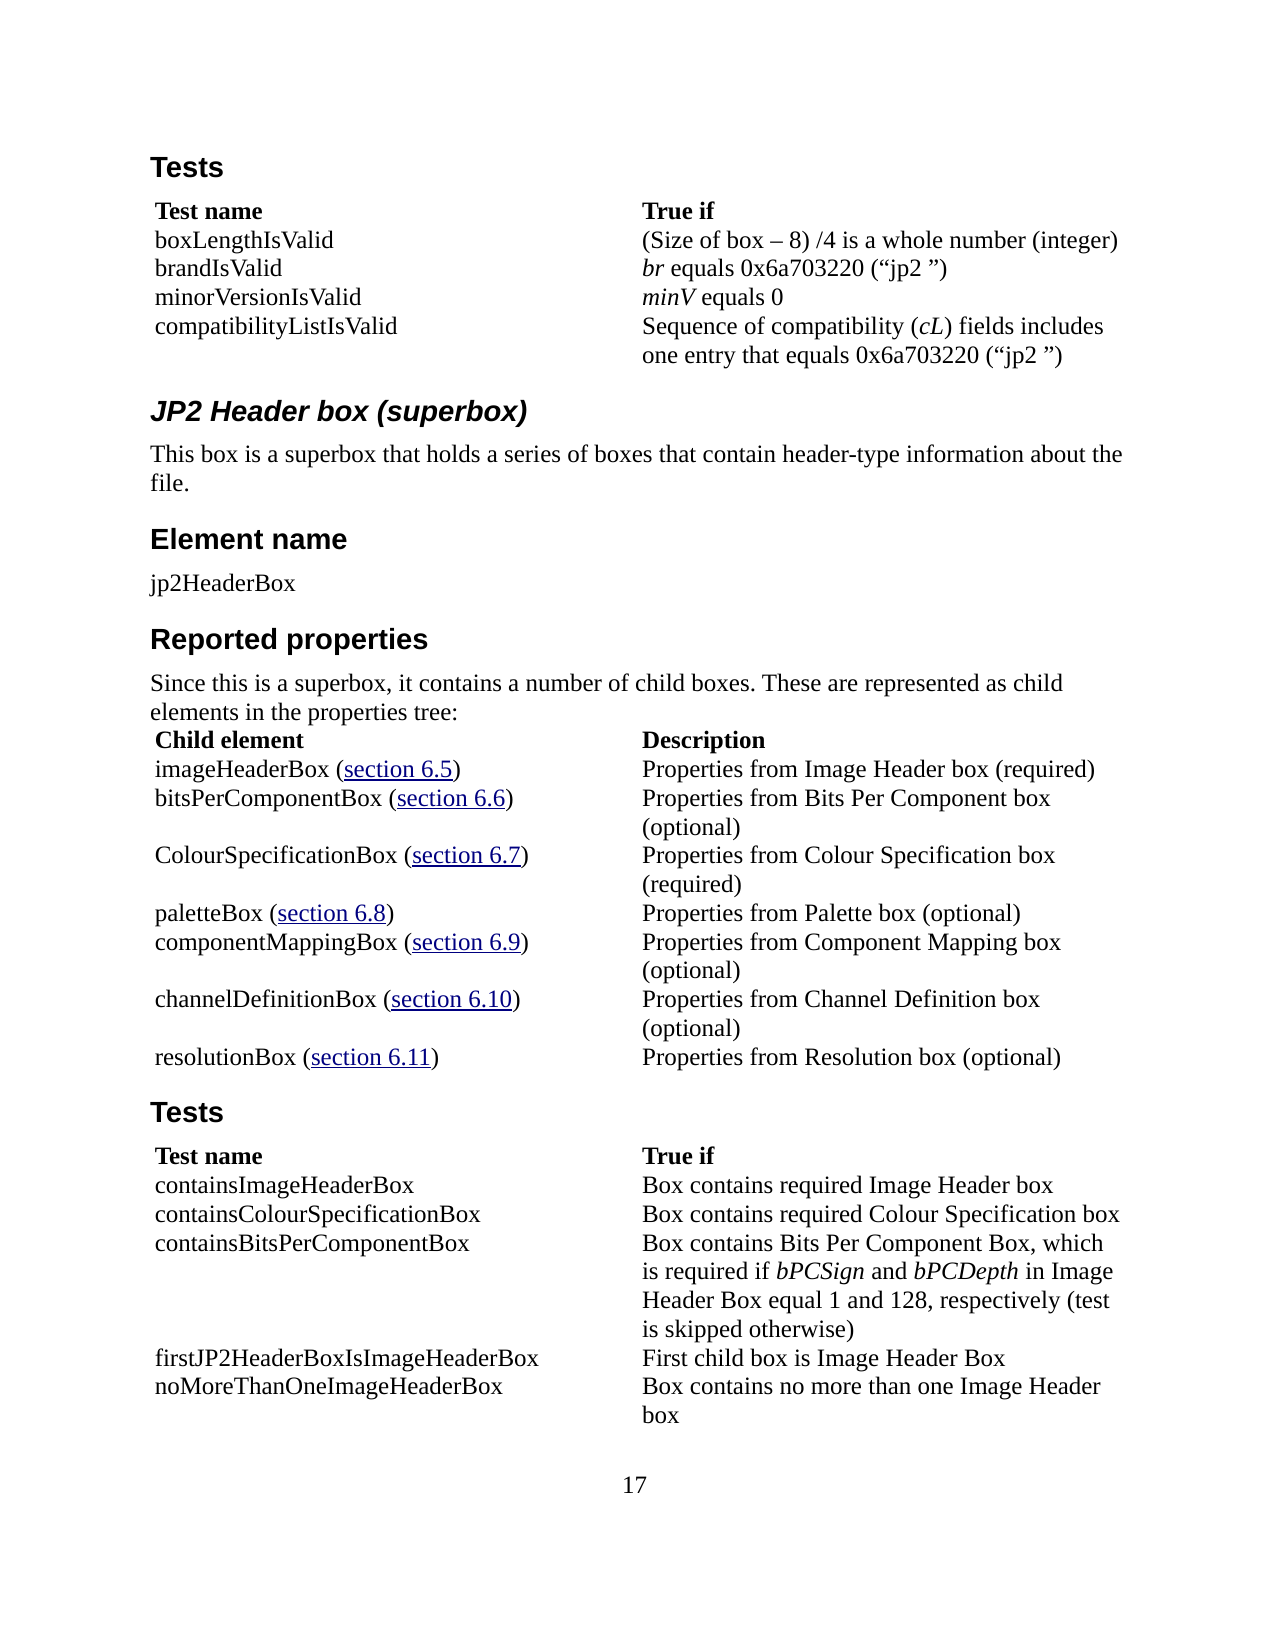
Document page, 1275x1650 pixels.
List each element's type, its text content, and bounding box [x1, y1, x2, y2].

table_cell br equals 0x6a703220 (“jp2 ”) [638, 254, 1125, 282]
table_cell Properties from Colour Specification box (required) [638, 840, 1125, 898]
subtitle Tests [150, 1095, 1125, 1129]
table_cell compatibilityListIsValid [150, 311, 637, 368]
table_header Child element [150, 725, 637, 754]
table_cell componentMappingBox (section 6.9) [150, 927, 637, 984]
table_cell Properties from Channel Definition box (optional) [638, 984, 1125, 1042]
table_cell Properties from Image Header box (required) [638, 754, 1125, 783]
subtitle JP2 Header box (superbox) [150, 393, 1125, 427]
table_cell resolutionBox (section 6.11) [150, 1042, 637, 1070]
table_cell minV equals 0 [638, 282, 1125, 311]
table_cell Properties from Component Mapping box (optional) [638, 927, 1125, 984]
table_header True if [638, 1141, 1125, 1170]
table_cell paletteBox (section 6.8) [150, 898, 637, 927]
table_cell Sequence of compatibility (cL) fields includes one entry that equals 0x6a703220 (“jp2 ”) [638, 311, 1125, 368]
table_cell Properties from Palette box (optional) [638, 898, 1125, 927]
table_cell containsBitsPerComponentBox [150, 1228, 637, 1343]
table_cell noMoreThanOneImageHeaderBox [150, 1371, 637, 1429]
table_cell brandIsValid [150, 254, 637, 282]
text This box is a superbox that holds a series of boxes that contain header-type information about the file. [150, 439, 1125, 497]
table_cell Box contains required Colour Specification box [638, 1199, 1125, 1228]
table_header Test name [150, 1141, 637, 1170]
table_cell channelDefinitionBox (section 6.10) [150, 984, 637, 1042]
table_cell Box contains no more than one Image Header box [638, 1371, 1125, 1429]
table_cell ColourSpecificationBox (section 6.7) [150, 840, 637, 898]
subtitle Reported properties [150, 622, 1125, 655]
table_cell imageHeaderBox (section 6.5) [150, 754, 637, 783]
table_header True if [638, 196, 1125, 225]
table_cell (Size of box – 8) /4 is a whole number (integer) [638, 225, 1125, 253]
table_cell firstJP2HeaderBoxIsImageHeaderBox [150, 1343, 637, 1371]
text Since this is a superbox, it contains a number of child boxes. These are represented as child elements in the properties tree: [150, 668, 1125, 725]
table_cell boxLengthIsValid [150, 225, 637, 253]
table_cell bitsPerComponentBox (section 6.6) [150, 783, 637, 840]
table_cell Properties from Bits Per Component box (optional) [638, 783, 1125, 840]
subtitle Element name [150, 522, 1125, 556]
table_header Test name [150, 196, 637, 225]
table_cell containsColourSpecificationBox [150, 1199, 637, 1228]
subtitle Tests [150, 150, 1125, 183]
table_header Description [638, 725, 1125, 754]
table_cell Properties from Resolution box (optional) [638, 1042, 1125, 1070]
table_cell minorVersionIsValid [150, 282, 637, 311]
text jp2HeaderBox [150, 568, 1125, 597]
table_cell First child box is Image Header Box [638, 1343, 1125, 1371]
table_cell containsImageHeaderBox [150, 1170, 637, 1199]
table_cell Box contains required Image Header box [638, 1170, 1125, 1199]
table_cell Box contains Bits Per Component Box, which is required if bPCSign and bPCDepth in Image Header Box equal 1 and 128, respectively (test is skipped otherwise) [638, 1228, 1125, 1343]
